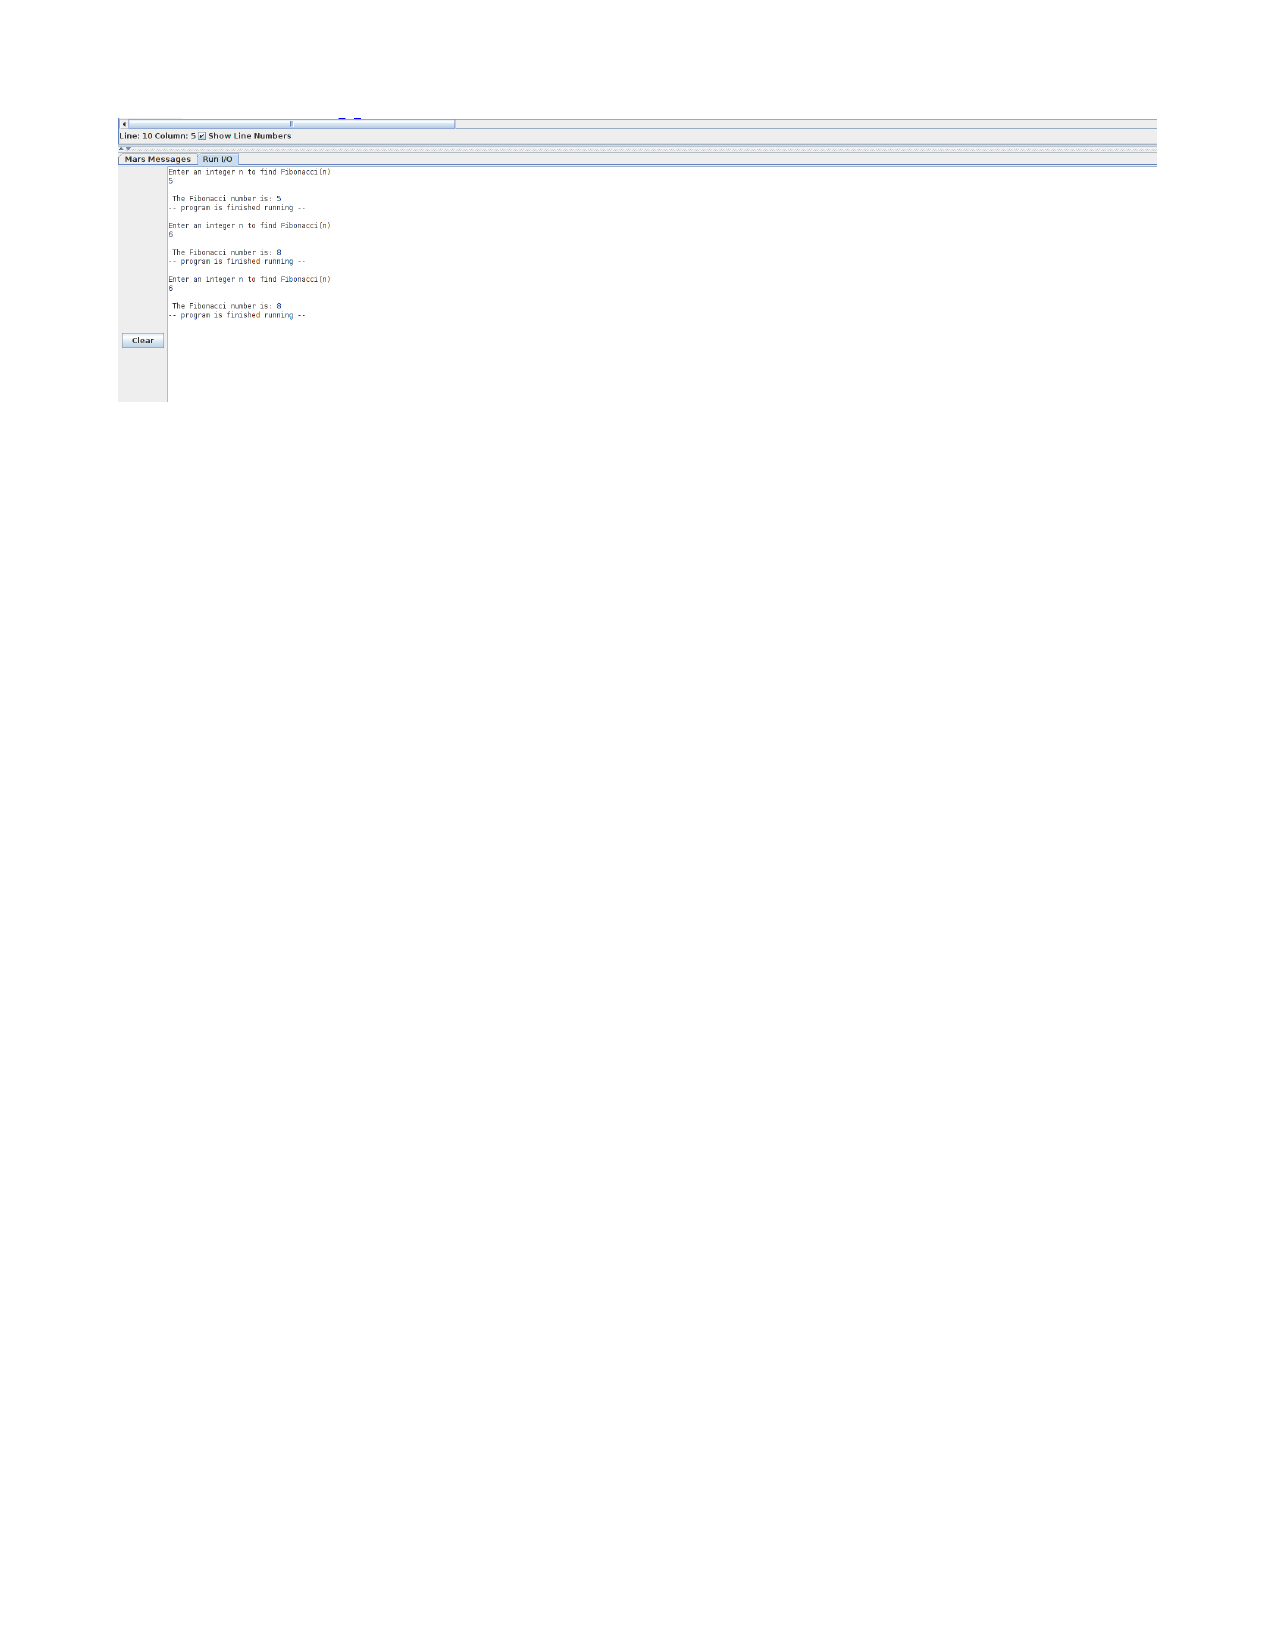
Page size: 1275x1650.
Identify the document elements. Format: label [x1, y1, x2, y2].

picture [118, 118, 1157, 402]
